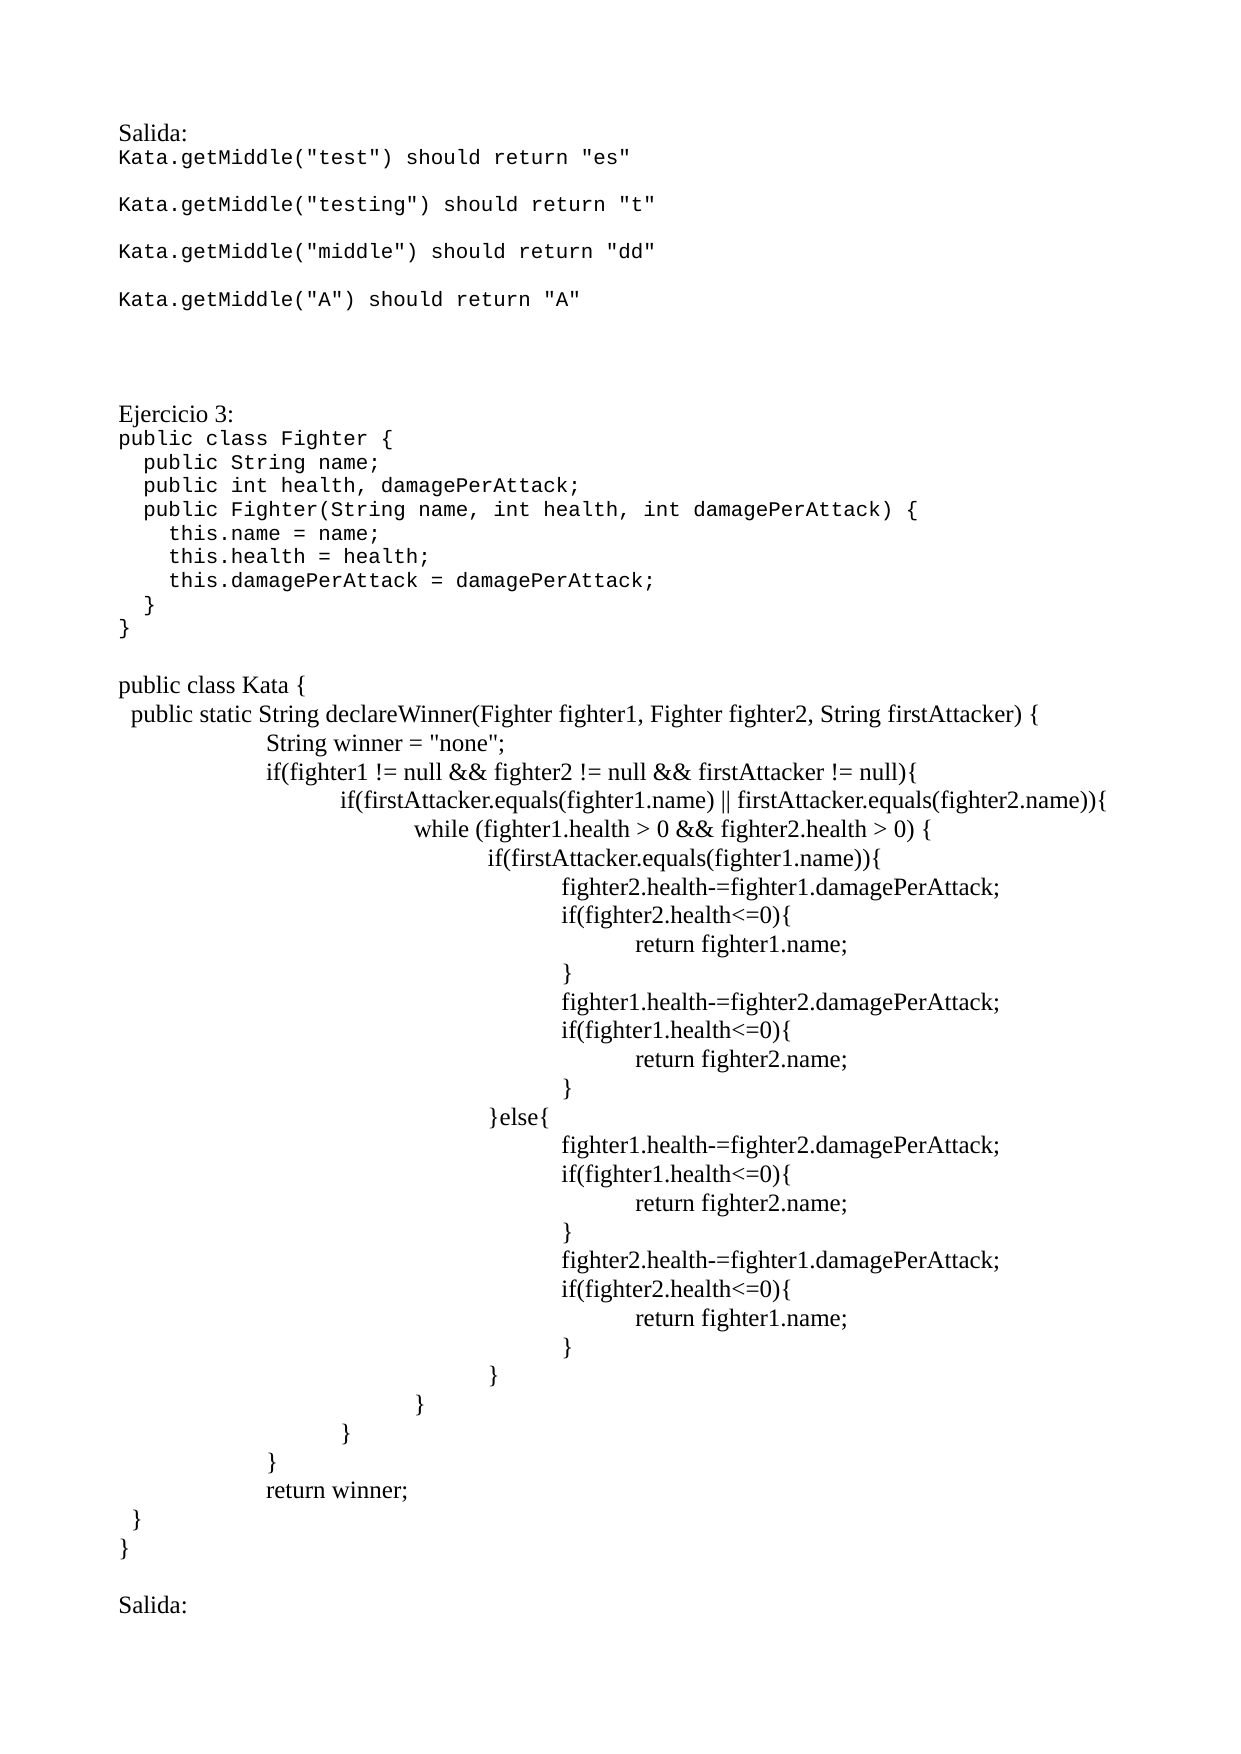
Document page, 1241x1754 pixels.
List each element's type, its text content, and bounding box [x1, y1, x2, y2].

text } [118, 1418, 1122, 1447]
text Kata.getMiddle("A") should return "A" [118, 289, 1122, 312]
text return fighter1.name; [118, 929, 1122, 958]
text public static String declareWinner(Fighter fighter1, Fighter fighter2, String firstAttacker) { [118, 699, 1122, 728]
text } [118, 1332, 1122, 1360]
text while (fighter1.health > 0 && fighter2.health > 0) { [118, 814, 1122, 843]
text fighter2.health-=fighter1.damagePerAttack; [118, 1245, 1122, 1274]
text return fighter2.name; [118, 1044, 1122, 1073]
text return fighter1.name; [118, 1303, 1122, 1332]
text return winner; [118, 1475, 1122, 1504]
text public class Fighter { [118, 428, 1122, 452]
text } [118, 958, 1122, 987]
text } [118, 1504, 1122, 1533]
text if(fighter1.health<=0){ [118, 1015, 1122, 1044]
text } [118, 1447, 1122, 1475]
text Kata.getMiddle("middle") should return "dd" [118, 241, 1122, 265]
text this.damagePerAttack = damagePerAttack; [118, 570, 1122, 594]
text Salida: [118, 1590, 1122, 1619]
text } [118, 1217, 1122, 1245]
text } [118, 1073, 1122, 1102]
text public String name; [118, 452, 1122, 475]
text this.health = health; [118, 546, 1122, 570]
text } [118, 1389, 1122, 1418]
text if(fighter2.health<=0){ [118, 1274, 1122, 1303]
text Salida: [118, 118, 1122, 147]
text Ejercicio 3: [118, 399, 1122, 428]
text public Fighter(String name, int health, int damagePerAttack) { [118, 499, 1122, 523]
text public int health, damagePerAttack; [118, 475, 1122, 499]
text if(fighter1.health<=0){ [118, 1159, 1122, 1188]
text }else{ [118, 1102, 1122, 1130]
text } [118, 594, 1122, 617]
text String winner = "none"; [118, 728, 1122, 757]
text fighter1.health-=fighter2.damagePerAttack; [118, 987, 1122, 1015]
text } [118, 1360, 1122, 1389]
text fighter2.health-=fighter1.damagePerAttack; [118, 872, 1122, 900]
text Kata.getMiddle("testing") should return "t" [118, 194, 1122, 218]
text } [118, 617, 1122, 641]
text if(fighter2.health<=0){ [118, 900, 1122, 929]
text if(firstAttacker.equals(fighter1.name) || firstAttacker.equals(fighter2.name)){ [118, 785, 1122, 814]
text } [118, 1533, 1122, 1562]
text if(firstAttacker.equals(fighter1.name)){ [118, 843, 1122, 872]
text return fighter2.name; [118, 1188, 1122, 1217]
text Kata.getMiddle("test") should return "es" [118, 147, 1122, 171]
text fighter1.health-=fighter2.damagePerAttack; [118, 1130, 1122, 1159]
text if(fighter1 != null && fighter2 != null && firstAttacker != null){ [118, 757, 1122, 785]
text public class Kata { [118, 670, 1122, 699]
text this.name = name; [118, 523, 1122, 546]
